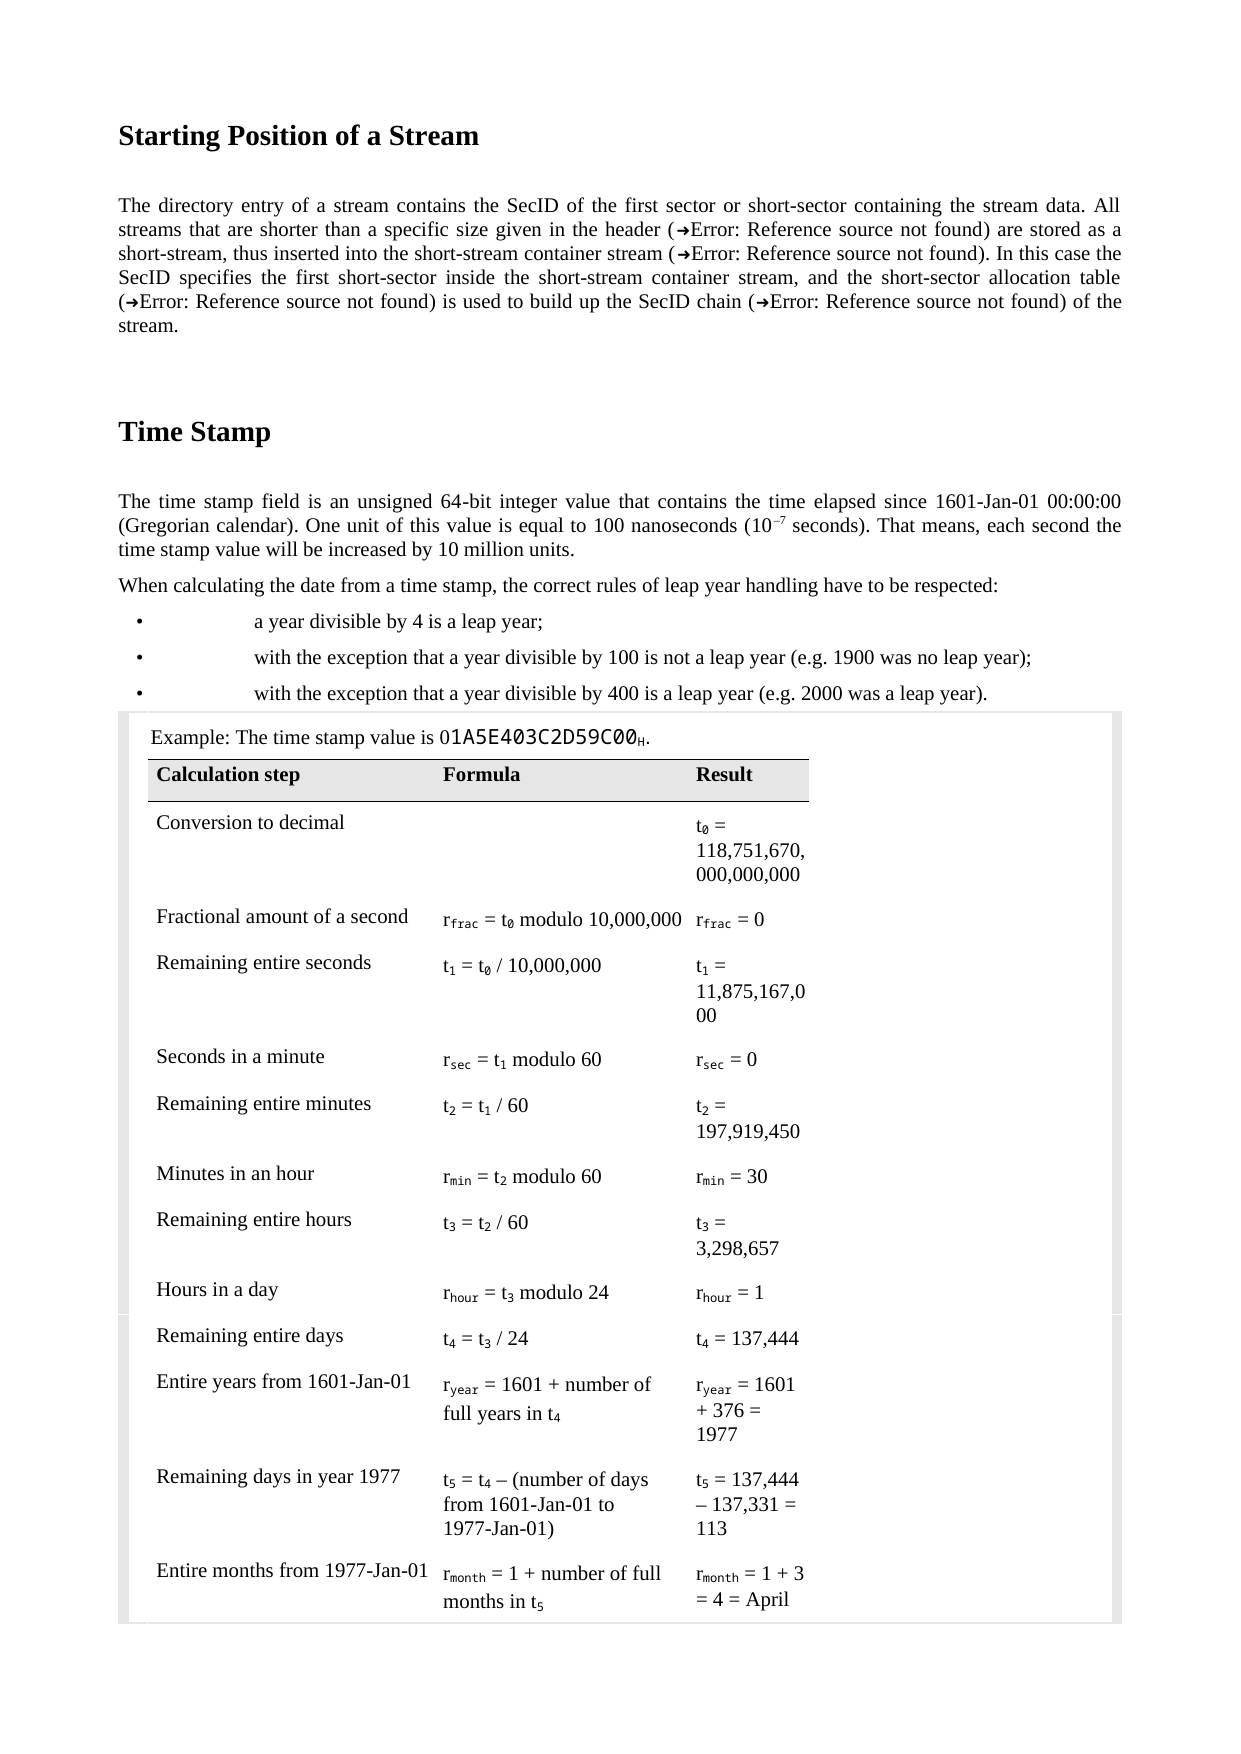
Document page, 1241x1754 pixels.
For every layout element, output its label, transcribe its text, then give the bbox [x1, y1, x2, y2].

table_cell t1 = t0 / 10,000,000 [434, 941, 687, 1036]
table_cell [809, 1198, 1112, 1268]
table_cell rfrac = 0 [687, 895, 809, 941]
table_cell [809, 1549, 1112, 1622]
table_cell [809, 1036, 1112, 1082]
table_cell ryear = 1601 + number of full years in t4 [434, 1361, 687, 1455]
text The time stamp field is an unsigned 64‑bit integer value that contains the time elapsed since 1601-Jan-01 00:00:00 (Gregorian calendar). One unit of this value is equal to 100 nanoseconds (10–7 seconds). That means, each second the time stamp value will be increased by 10 million units. [118, 489, 1122, 561]
table_cell Hours in a day [148, 1268, 434, 1314]
table_cell t1 = 11,875,167,000 [687, 941, 809, 1036]
table_cell Remaining entire minutes [148, 1082, 434, 1152]
table_cell Result [687, 760, 809, 801]
table_cell ryear = 1601 + 376 = 1977 [687, 1361, 809, 1455]
text When calculating the date from a time stamp, the correct rules of leap year handling have to be respected: [118, 573, 1122, 597]
table_cell Seconds in a minute [148, 1036, 434, 1082]
table_cell [129, 1315, 147, 1361]
table_cell t0 = 118,751,670,000,000,000 [687, 802, 809, 895]
table_cell Calculation step [148, 760, 434, 801]
table_cell Remaining days in year 1977 [148, 1455, 434, 1549]
table_cell [129, 1198, 147, 1268]
table_cell Minutes in an hour [148, 1152, 434, 1198]
table_cell [129, 1152, 147, 1198]
table_cell t3 = t2 / 60 [434, 1198, 687, 1268]
table_cell [809, 895, 1112, 941]
table_cell Remaining entire hours [148, 1198, 434, 1268]
table_cell rfrac = t0 modulo 10,000,000 [434, 895, 687, 941]
table_header Example: The time stamp value is 01A5E403C2D59C00H. [148, 713, 809, 759]
table_cell [129, 1268, 147, 1314]
table_cell Formula [434, 760, 687, 801]
table_cell t2 = t1 / 60 [434, 1082, 687, 1152]
table_cell [129, 1082, 147, 1152]
table_header [129, 713, 147, 759]
list with the exception that a year divisible by 400 is a leap year (e.g. 2000 was a leap year). [136, 681, 1122, 705]
table_cell t4 = t3 / 24 [434, 1315, 687, 1361]
table_cell [809, 941, 1112, 1036]
table_cell [809, 1361, 1112, 1455]
table_cell rmonth = 1 + number of full months in t5 [434, 1549, 687, 1622]
table_cell Conversion to decimal [148, 802, 434, 895]
table_cell [129, 1455, 147, 1549]
table_cell t2 = 197,919,450 [687, 1082, 809, 1152]
table_cell [809, 1268, 1112, 1314]
table_cell rmonth = 1 + 3 = 4 = April [687, 1549, 809, 1622]
table_cell Fractional amount of a second [148, 895, 434, 941]
list a year divisible by 4 is a leap year; [136, 609, 1122, 633]
table_cell [809, 1315, 1112, 1361]
table_cell [129, 759, 147, 801]
table_cell Remaining entire seconds [148, 941, 434, 1036]
table_cell Entire years from 1601-Jan-01 [148, 1361, 434, 1455]
table_cell [809, 1455, 1112, 1549]
table_header [809, 713, 1112, 759]
table_cell [129, 1036, 147, 1082]
table_cell t5 = 137,444 – 137,331 = 113 [687, 1455, 809, 1549]
table_cell [809, 759, 1112, 801]
table_cell [129, 1361, 147, 1455]
table_cell [129, 941, 147, 1036]
list with the exception that a year divisible by 100 is not a leap year (e.g. 1900 was no leap year); [136, 645, 1122, 669]
table_cell t3 = 3,298,657 [687, 1198, 809, 1268]
table_cell Entire months from 1977-Jan-01 [148, 1549, 434, 1622]
table_cell rhour = 1 [687, 1268, 809, 1314]
text The directory entry of a stream contains the SecID of the first sector or short-sector containing the stream data. All streams that are shorter than a specific size given in the header (➜4.1) are stored as a short-stream, thus inserted into the short-stream container stream (➜6.1). In this case the SecID specifies the first short-sector inside the short-stream container stream, and the short-sector allocation table (➜6.2) is used to build up the SecID chain (➜3.2) of the stream. [118, 193, 1122, 337]
table_cell t4 = 137,444 [687, 1315, 809, 1361]
subtitle Time Stamp [118, 414, 1122, 448]
table_cell [129, 801, 147, 895]
subtitle Starting Position of a Stream [118, 118, 1122, 152]
table_cell t5 = t4 – (number of days from 1601‑Jan‑01 to 1977‑Jan‑01) [434, 1455, 687, 1549]
table_cell [809, 1082, 1112, 1152]
table_cell rsec = t1 modulo 60 [434, 1036, 687, 1082]
table_cell [434, 802, 687, 895]
table_cell [809, 801, 1112, 895]
table_cell rmin = t2 modulo 60 [434, 1152, 687, 1198]
table_cell [809, 1152, 1112, 1198]
table_cell [129, 895, 147, 941]
table_cell [129, 1549, 147, 1622]
table_cell Remaining entire days [148, 1315, 434, 1361]
table_cell rsec = 0 [687, 1036, 809, 1082]
table_cell rhour = t3 modulo 24 [434, 1268, 687, 1314]
table_cell rmin = 30 [687, 1152, 809, 1198]
